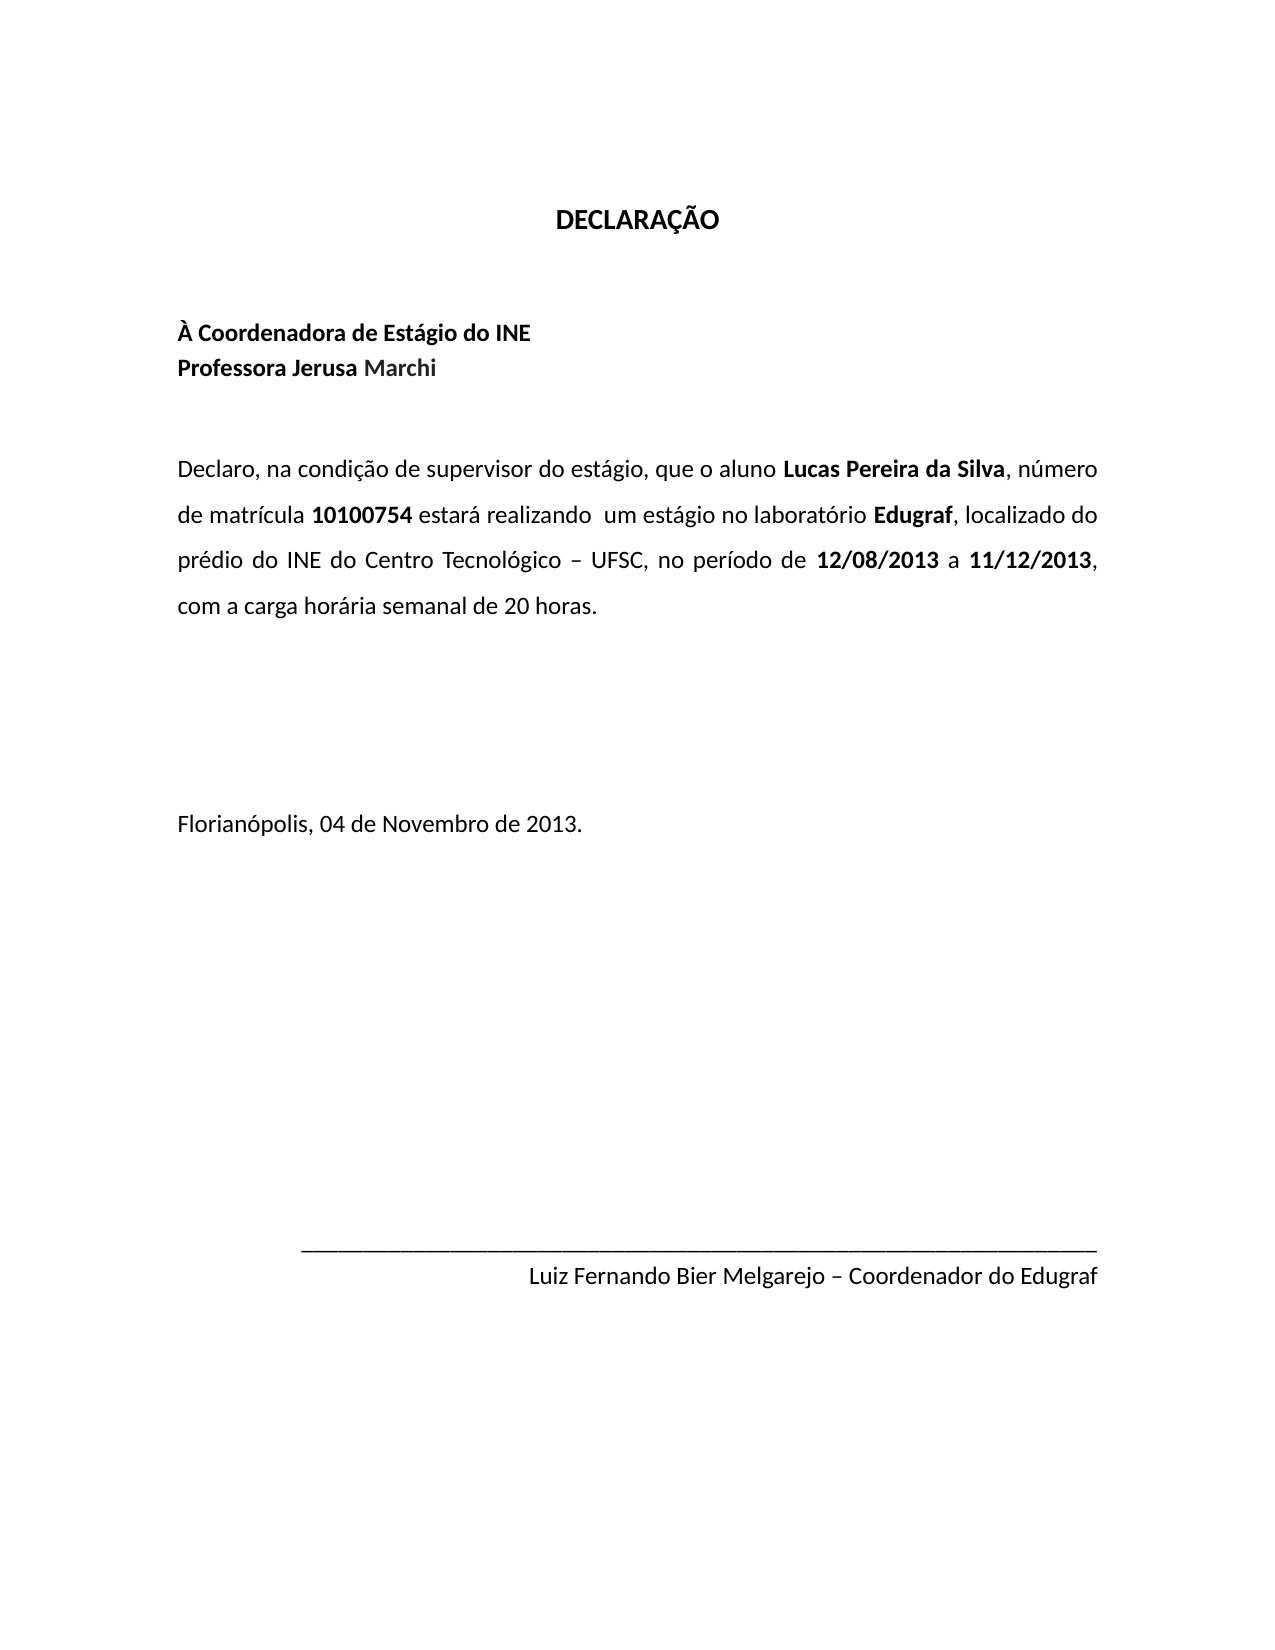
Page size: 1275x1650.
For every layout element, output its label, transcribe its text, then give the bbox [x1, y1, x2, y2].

text DECLARAÇÃO [177, 201, 1098, 237]
text À Coordenadora de Estágio do INE [177, 317, 1098, 348]
text Professora Jerusa Marchi [177, 352, 1098, 383]
text ________________________________________________________________ [177, 1225, 1098, 1255]
text Luiz Fernando Bier Melgarejo – Coordenador do Edugraf [177, 1260, 1098, 1290]
text Florianópolis, 04 de Novembro de 2013. [177, 808, 1098, 839]
text Declaro, na condição de supervisor do estágio, que o aluno Lucas Pereira da Silva, número de matrícula 10100754 estará realizando um estágio no laboratório Edugraf, localizado do prédio do INE do Centro Tecnológico – UFSC, no período de 12/08/2013 a 11/12/2013, com a carga horária semanal de 20 horas. [177, 453, 1098, 621]
